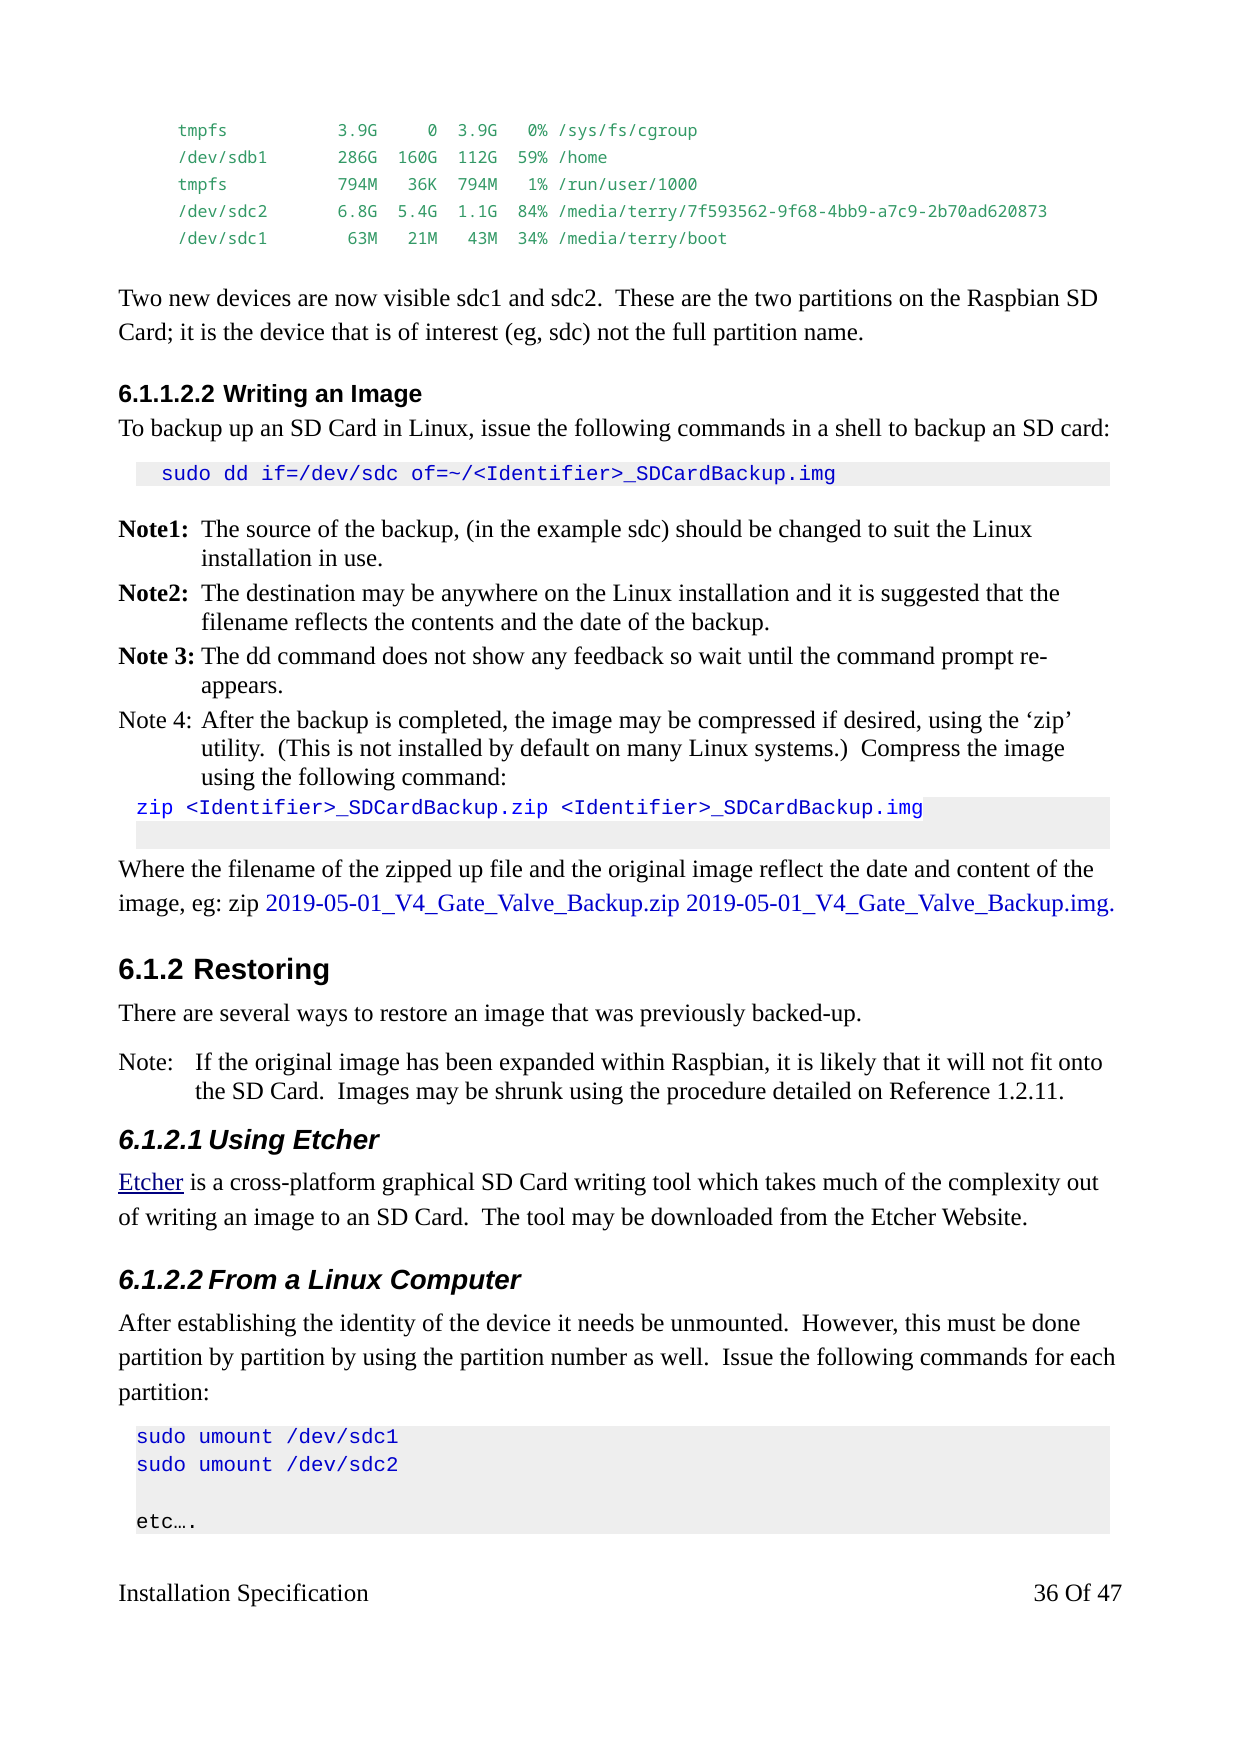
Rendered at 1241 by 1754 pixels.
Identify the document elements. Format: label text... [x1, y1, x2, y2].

text Etcher is a cross-platform graphical SD Card writing tool which takes much of the complexity out of writing an image to an SD Card. The tool may be downloaded from the Etcher Website. [118, 1167, 1122, 1231]
text Note 4: After the backup is completed, the image may be compressed if desired, using the ‘zip’ utility. (This is not installed by default on many Linux systems.) Compress the image using the following command: [118, 705, 1122, 791]
text Two new devices are now visible sdc1 and sdc2. These are the two partitions on the Raspbian SD Card; it is the device that is of interest (eg, sdc) not the full partition name. [118, 283, 1122, 346]
subtitle Restoring [118, 952, 1122, 986]
text Note 3: The dd command does not show any feedback so wait until the command prompt re-appears. [118, 641, 1122, 699]
text Where the filename of the zipped up file and the original image reflect the date and content of the image, eg: zip 2019-05-01_V4_Gate_Valve_Backup.zip 2019-05-01_V4_Gate_Valve_Backup.img. [118, 854, 1122, 917]
text Note1: The source of the backup, (in the example sdc) should be changed to suit the Linux installation in use. [118, 514, 1122, 572]
text To backup up an SD Card in Linux, issue the following commands in a shell to backup an SD card: [118, 413, 1122, 442]
text There are several ways to restore an image that was previously backed-up. [118, 998, 1122, 1027]
text sudo umount /dev/sdc2 [136, 1454, 1110, 1478]
text After establishing the identity of the device it needs be unmounted. However, this must be done partition by partition by using the partition number as well. Issue the following commands for each partition: [118, 1308, 1122, 1406]
text sudo dd if=/dev/sdc of=~/<Identifier>_SDCardBackup.img [136, 462, 1110, 486]
text etc…. [136, 1511, 1110, 1534]
text zip <Identifier>_SDCardBackup.zip <Identifier>_SDCardBackup.img [136, 797, 1110, 821]
subtitle Writing an Image [118, 379, 1122, 407]
text Note: If the original image has been expanded within Raspbian, it is likely that it will not fit onto the SD Card. Images may be shrunk using the procedure detailed on Reference 1.2.11. [118, 1047, 1122, 1104]
text sudo umount /dev/sdc1 [136, 1426, 1110, 1449]
subtitle Using Etcher [118, 1123, 1122, 1155]
text tmpfs 3.9G 0 3.9G 0% /sys/fs/cgroup /dev/sdb1 286G 160G 112G 59% /home tmpfs 794M 36K 794M 1% /run/user/1000 /dev/sdc2 6.8G 5.4G 1.1G 84% /media/terry/7f593562-9f68-4bb9-a7c9-2b70ad620873 /dev/sdc1 63M 21M 43M 34% /media/terry/boot [177, 118, 1110, 278]
subtitle From a Linux Computer [118, 1263, 1122, 1295]
text Note2: The destination may be anywhere on the Linux installation and it is suggested that the filename reflects the contents and the date of the backup. [118, 578, 1122, 635]
